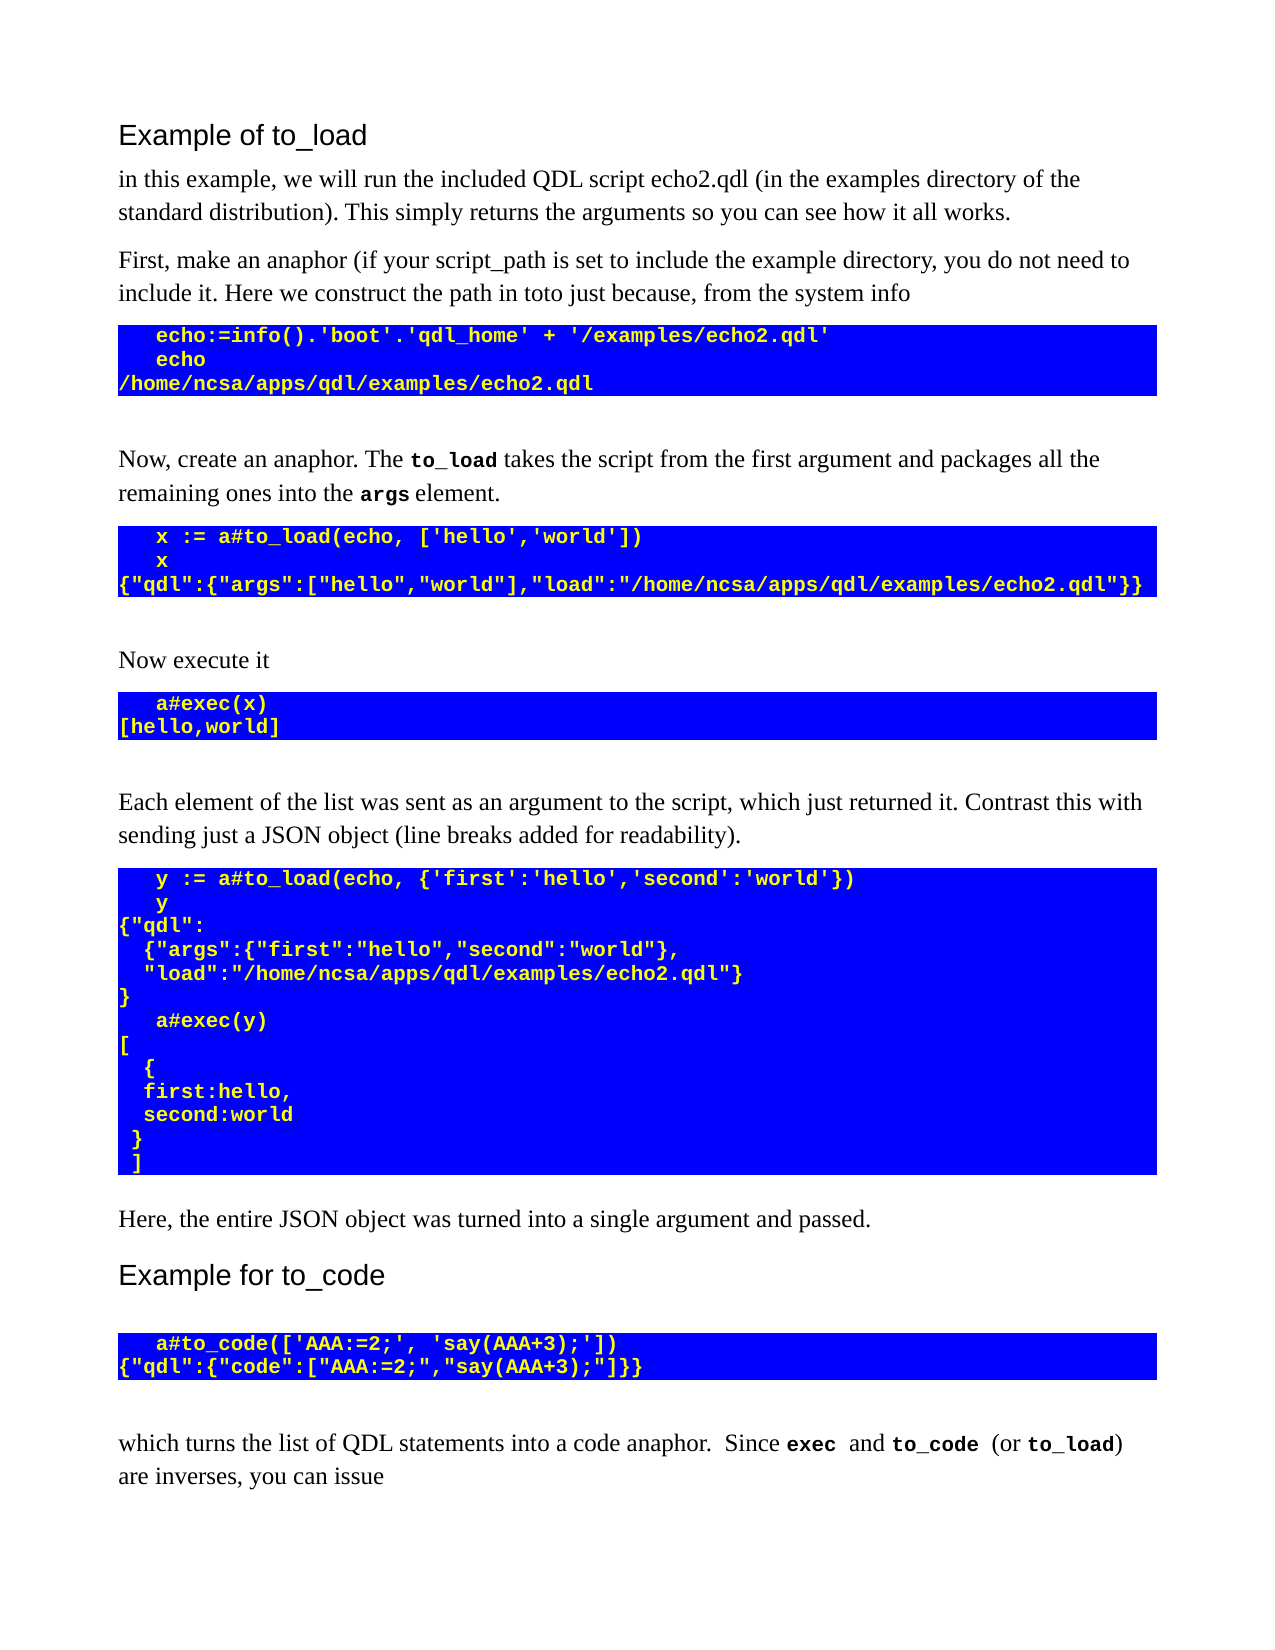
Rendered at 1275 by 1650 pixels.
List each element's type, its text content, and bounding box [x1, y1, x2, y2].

text echo [118, 349, 1157, 373]
text /home/ncsa/apps/qdl/examples/echo2.qdl [118, 373, 1157, 396]
text { [118, 1057, 1157, 1081]
text in this example, we will run the included QDL script echo2.qdl (in the examples directory of the standard distribution). This simply returns the arguments so you can see how it all works. [118, 164, 1157, 226]
text which turns the list of QDL statements into a code anaphor. Since exec and to_code (or to_load) are inverses, you can issue [118, 1428, 1157, 1490]
text second:world [118, 1104, 1157, 1128]
text first:hello, [118, 1081, 1157, 1104]
text x [118, 550, 1157, 574]
text a#to_code(['AAA:=2;', 'say(AAA+3);']) [118, 1333, 1157, 1356]
text First, make an anaphor (if your script_path is set to include the example directory, you do not need to include it. Here we construct the path in toto just because, from the system info [118, 245, 1157, 307]
text [hello,world] [118, 716, 1157, 740]
text echo:=info().'boot'.'qdl_home' + '/examples/echo2.qdl' [118, 325, 1157, 349]
text "load":"/home/ncsa/apps/qdl/examples/echo2.qdl"} [118, 963, 1157, 986]
text {"qdl":{"code":["AAA:=2;","say(AAA+3);"]}} [118, 1356, 1157, 1380]
text a#exec(x) [118, 692, 1157, 716]
text Each element of the list was sent as an argument to the script, which just returned it. Contrast this with sending just a JSON object (line breaks added for readability). [118, 787, 1157, 849]
text } [118, 1128, 1157, 1152]
text Here, the entire JSON object was turned into a single argument and passed. [118, 1204, 1157, 1233]
text x := a#to_load(echo, ['hello','world']) [118, 526, 1157, 550]
text ] [118, 1152, 1157, 1175]
text {"args":{"first":"hello","second":"world"}, [118, 939, 1157, 963]
text a#exec(y) [ [118, 1010, 1157, 1057]
subtitle Example for to_code [118, 1258, 1157, 1291]
text y := a#to_load(echo, {'first':'hello','second':'world'}) y [118, 868, 1157, 915]
text {"qdl": [118, 915, 1157, 939]
text Now, create an anaphor. The to_load takes the script from the first argument and packages all the remaining ones into the args element. [118, 444, 1157, 507]
text {"qdl":{"args":["hello","world"],"load":"/home/ncsa/apps/qdl/examples/echo2.qdl"}} [118, 574, 1157, 597]
subtitle Example of to_load [118, 118, 1157, 152]
text } [118, 986, 1157, 1010]
text Now execute it [118, 645, 1157, 674]
